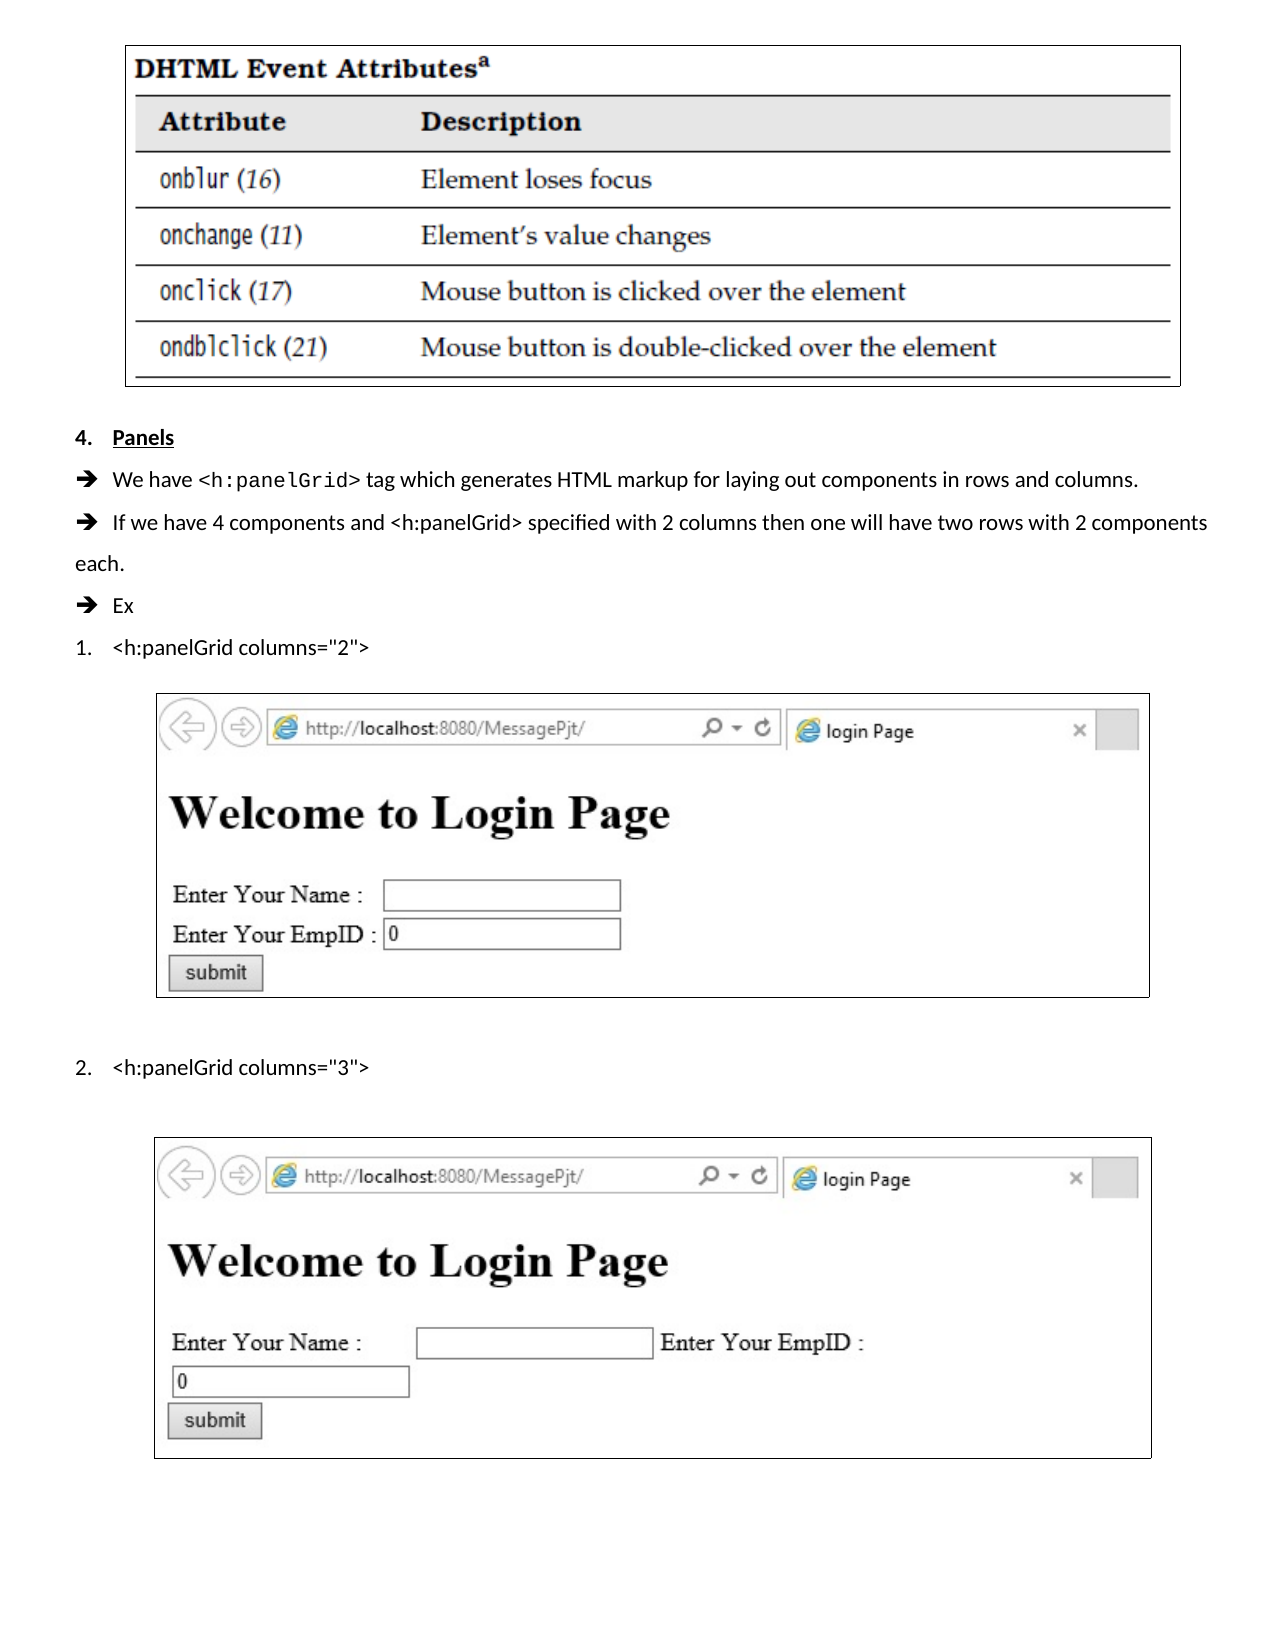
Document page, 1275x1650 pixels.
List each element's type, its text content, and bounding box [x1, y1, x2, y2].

picture [157, 1140, 1148, 1455]
list If we have 4 components and <h:panelGrid> specified with 2 columns then one will have two rows with 2 components each. [75, 508, 1230, 578]
list Ex [75, 592, 1230, 619]
list 4. Panels [75, 423, 1230, 451]
list We have <h:panelGrid> tag which generates HTML markup for laying out components in rows and columns. [75, 465, 1230, 493]
list 1. <h:panelGrid columns="2"> [75, 633, 1230, 662]
picture [158, 695, 1147, 995]
text 2. <h:panelGrid columns="3"> [75, 1053, 1230, 1081]
